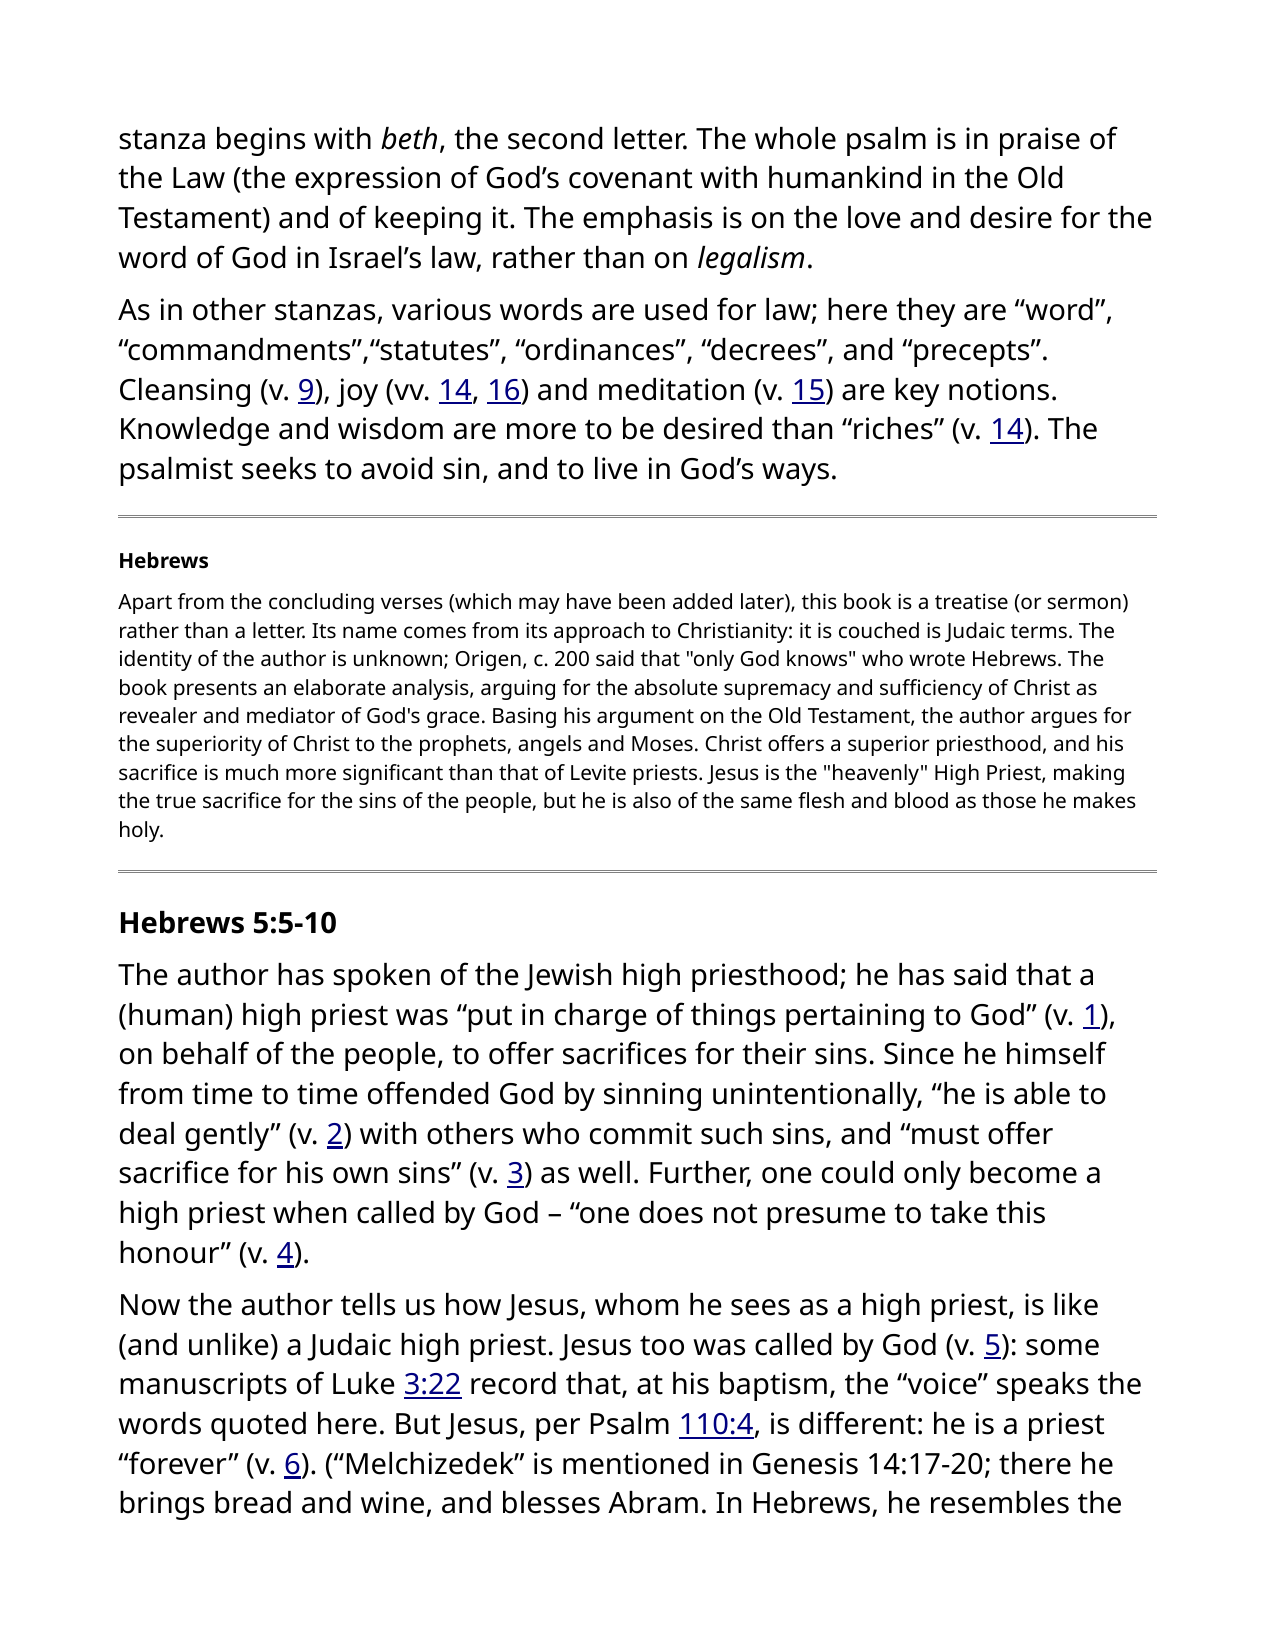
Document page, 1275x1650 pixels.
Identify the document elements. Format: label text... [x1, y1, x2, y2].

text Apart from the concluding verses (which may have been added later), this book is a treatise (or sermon) rather than a letter. Its name comes from its approach to Christianity: it is couched is Judaic terms. The identity of the author is unknown; Origen, c. 200 said that "only God knows" who wrote Hebrews. The book presents an elaborate analysis, arguing for the absolute supremacy and sufficiency of Christ as revealer and mediator of God's grace. Basing his argument on the Old Testament, the author argues for the superiority of Christ to the prophets, angels and Moses. Christ offers a superior priesthood, and his sacrifice is much more significant than that of Levite priests. Jesus is the "heavenly" High Priest, making the true sacrifice for the sins of the people, but he is also of the same flesh and blood as those he makes holy. [118, 587, 1157, 843]
text stanza begins with beth, the second letter. The whole psalm is in praise of the Law (the expression of God’s covenant with humankind in the Old Testament) and of keeping it. The emphasis is on the love and desire for the word of God in Israel’s law, rather than on legalism. [118, 118, 1157, 277]
text Now the author tells us how Jesus, whom he sees as a high priest, is like (and unlike) a Judaic high priest. Jesus too was called by God (v. 5): some manuscripts of Luke 3:22 record that, at his baptism, the “voice” speaks the words quoted here. But Jesus, per Psalm 110:4, is different: he is a priest “forever” (v. 6). (“Melchizedek” is mentioned in Genesis 14:17-20; there he brings bread and wine, and blesses Abram. In Hebrews, he resembles the [118, 1284, 1157, 1522]
text Hebrews [118, 546, 1157, 575]
text As in other stanzas, various words are used for law; here they are “word”, “commandments”,“statutes”, “ordinances”, “decrees”, and “precepts”. Cleansing (v. 9), joy (vv. 14, 16) and meditation (v. 15) are key notions. Knowledge and wisdom are more to be desired than “riches” (v. 14). The psalmist seeks to avoid sin, and to live in God’s ways. [118, 289, 1157, 488]
text Hebrews 5:5-10 [118, 902, 1157, 942]
text The author has spoken of the Jewish high priesthood; he has said that a (human) high priest was “put in charge of things pertaining to God” (v. 1), on behalf of the people, to offer sacrifices for their sins. Since he himself from time to time offended God by sinning unintentionally, “he is able to deal gently” (v. 2) with others who commit such sins, and “must offer sacrifice for his own sins” (v. 3) as well. Further, one could only become a high priest when called by God – “one does not presume to take this honour” (v. 4). [118, 954, 1157, 1272]
